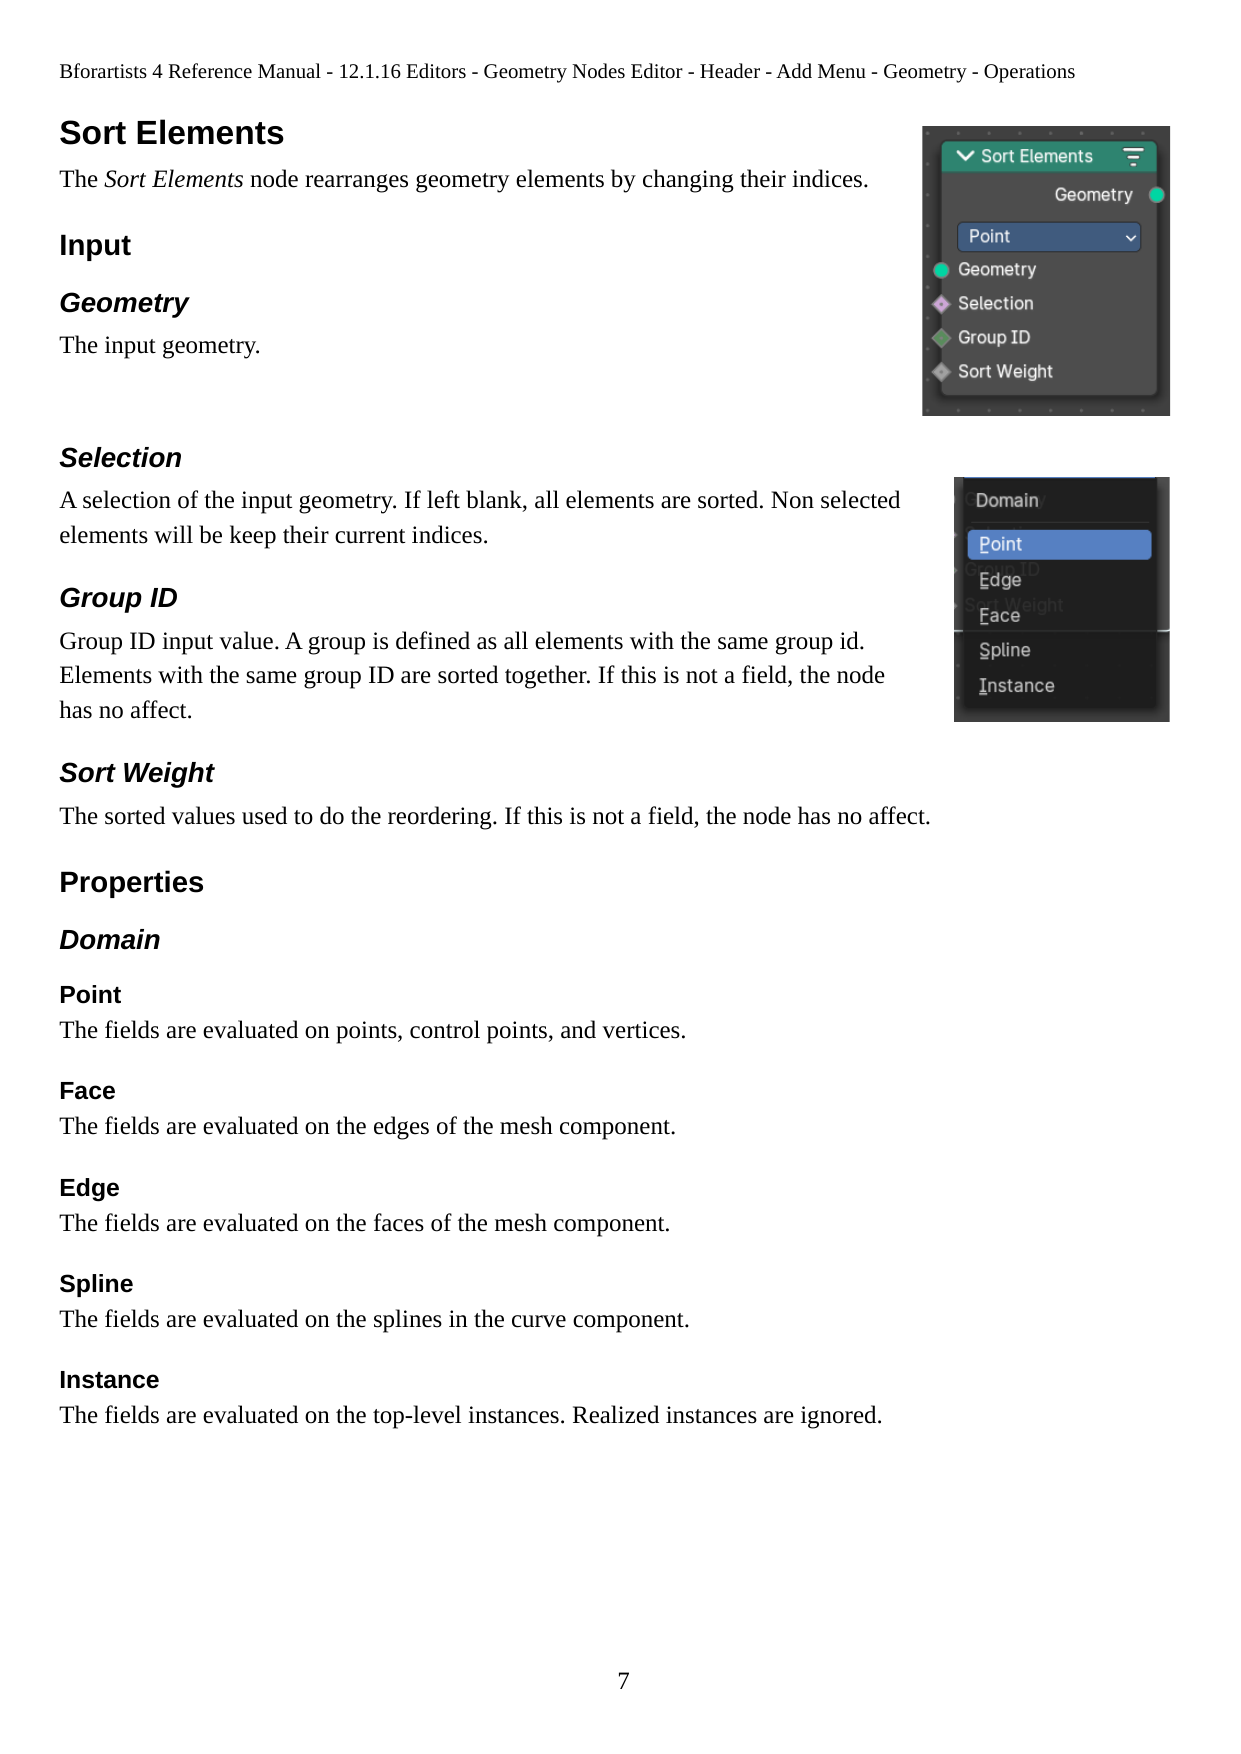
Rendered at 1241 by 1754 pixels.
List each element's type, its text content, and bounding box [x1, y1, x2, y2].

subtitle Face [59, 1076, 1181, 1105]
subtitle Point [59, 980, 1181, 1009]
text The fields are evaluated on points, control points, and vertices. [59, 1015, 1181, 1044]
subtitle Edge [59, 1173, 1181, 1201]
subtitle Sort Elements [59, 113, 1181, 151]
subtitle Input [59, 227, 922, 261]
text The fields are evaluated on the splines in the curve component. [59, 1304, 1181, 1333]
text The Sort Elements node rearranges geometry elements by changing their indices. [59, 164, 922, 192]
text The sorted values used to do the reordering. If this is not a field, the node has no affect. [59, 801, 1181, 829]
picture [954, 477, 1170, 722]
subtitle Sort Weight [59, 756, 1181, 788]
text Group ID input value. A group is defined as all elements with the same group id. Elements with the same group ID are sorted together. If this is not a field, the node has no affect. [59, 626, 1181, 724]
subtitle Geometry [59, 286, 922, 318]
text The fields are evaluated on the top-level instances. Realized instances are ignored. [59, 1400, 1181, 1429]
subtitle [1171, 227, 1181, 261]
subtitle Spline [59, 1269, 1181, 1298]
subtitle [1171, 286, 1181, 318]
text The fields are evaluated on the edges of the mesh component. [59, 1111, 1181, 1140]
subtitle Domain [59, 923, 1181, 955]
text The input geometry. [59, 331, 922, 359]
subtitle Properties [59, 864, 1181, 898]
subtitle Selection [59, 441, 1181, 473]
text A selection of the input geometry. If left blank, all elements are sorted. Non selected elements will be keep their current indices. [59, 486, 954, 549]
subtitle Group ID [59, 582, 954, 613]
picture [922, 126, 1171, 416]
subtitle [1170, 582, 1181, 613]
text The fields are evaluated on the faces of the mesh component. [59, 1208, 1181, 1236]
subtitle Instance [59, 1366, 1181, 1394]
